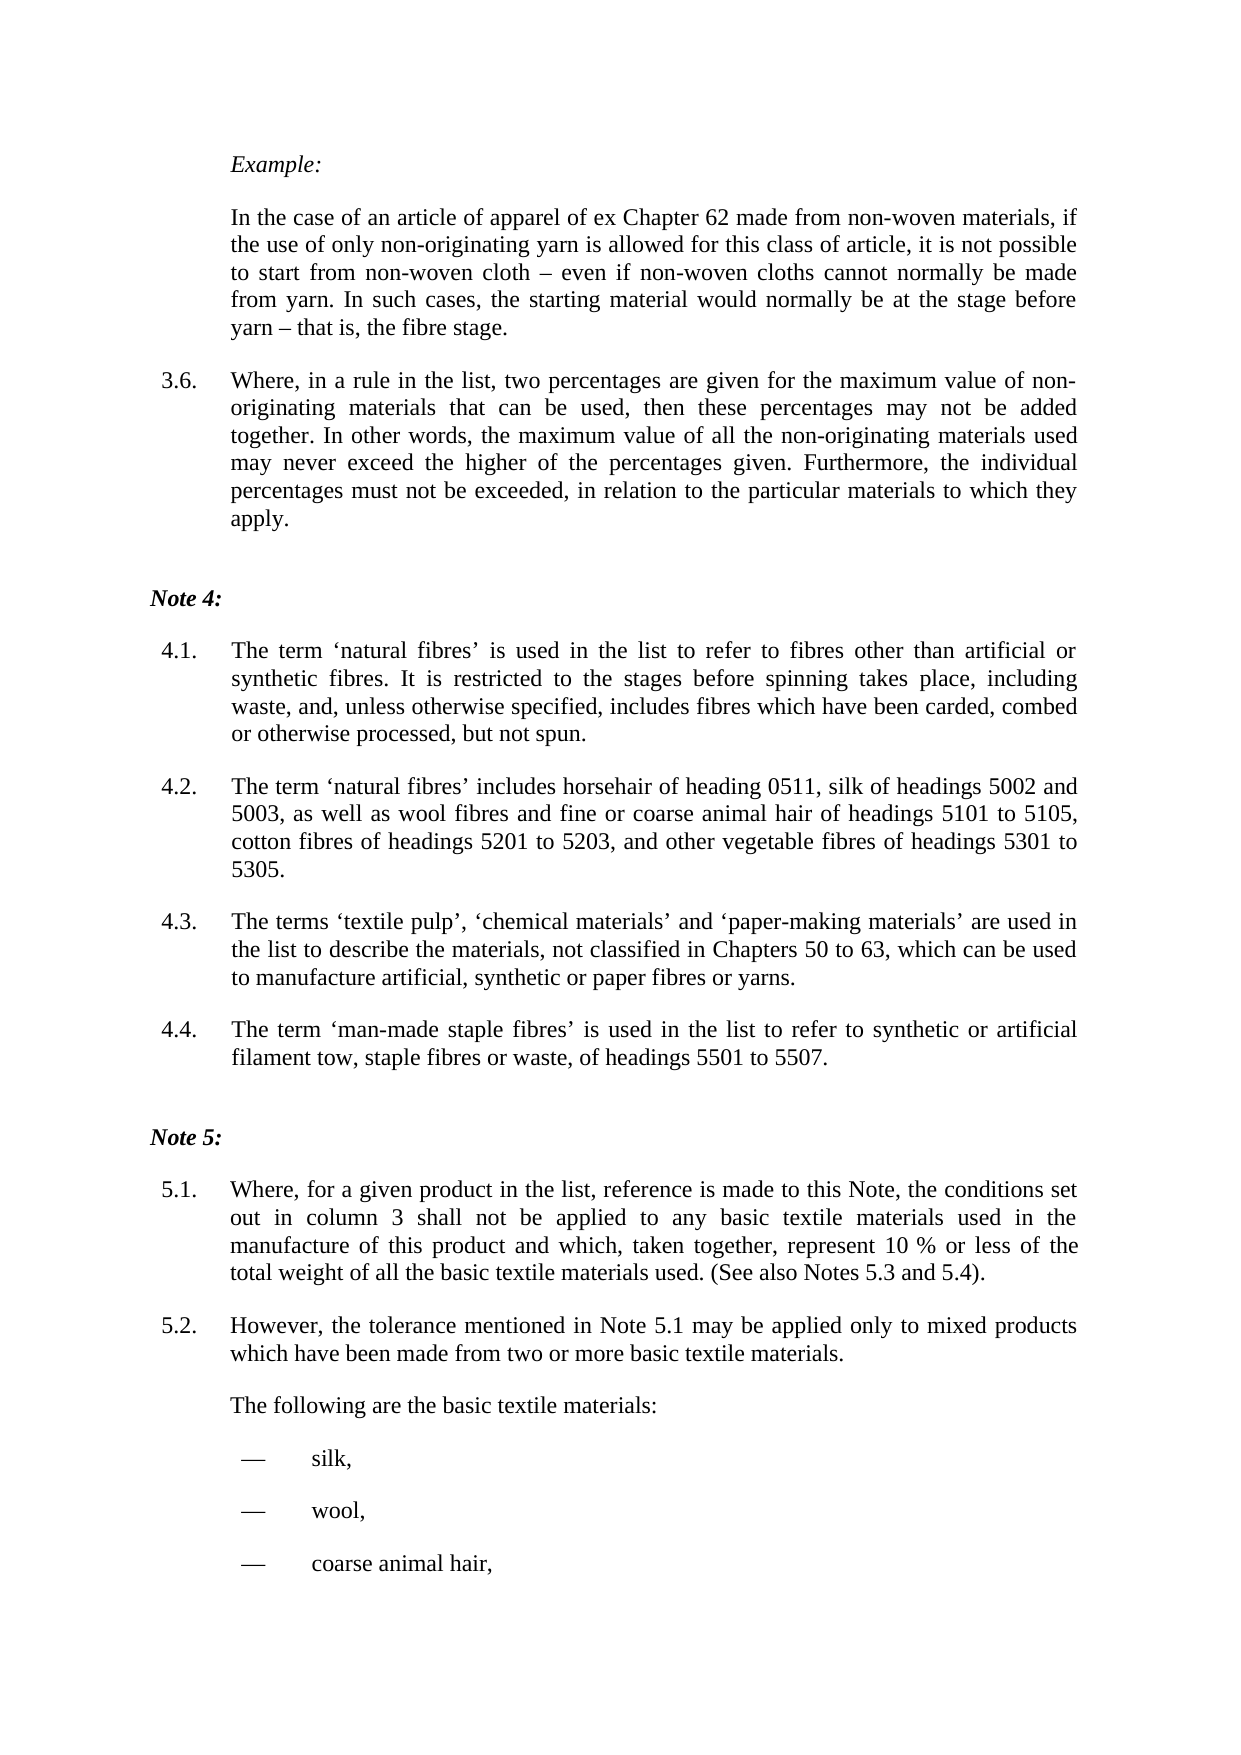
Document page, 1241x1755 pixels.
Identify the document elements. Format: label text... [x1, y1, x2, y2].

table_cell 3.6. [150, 366, 219, 556]
table_cell The terms ‘textile pulp’, ‘chemical materials’ and ‘paper-making materials’ are used in the list to describe the materials, not classified in Chapters 50 to 63, which can be used to manufacture artificial, synthetic or paper fibres or yarns. [220, 907, 1090, 1015]
table_cell 4.2. [150, 772, 220, 907]
table_cell 4.3. [150, 907, 220, 1015]
table_header The term ‘natural fibres’ is used in the list to refer to fibres other than artificial or synthetic fibres. It is restricted to the stages before spinning takes place, including waste, and, unless otherwise specified, includes fibres which have been carded, combed or otherwise processed, but not spun. [220, 636, 1090, 772]
text Note 4: [150, 584, 1090, 611]
table_header silk, [300, 1444, 1079, 1496]
table_header — [230, 1444, 300, 1496]
table_cell The term ‘natural fibres’ includes horsehair of heading 0511, silk of headings 5002 and 5003, as well as wool fibres and fine or coarse animal hair of headings 5101 to 5105, cotton fibres of headings 5201 to 5203, and other vegetable fibres of headings 5301 to 5305. [220, 772, 1090, 907]
table_cell — [230, 1549, 300, 1602]
table_header 4.1. [150, 636, 220, 772]
table_cell However, the tolerance mentioned in Note 5.1 may be applied only to mixed products which have been made from two or more basic textile materials. The following are the basic textile materials: [219, 1311, 1090, 1602]
table_header Where, for a given product in the list, reference is made to this Note, the conditions set out in column 3 shall not be applied to any basic textile materials used in the manufacture of this product and which, taken together, represent 10 % or less of the total weight of all the basic textile materials used. (See also Notes 5.3 and 5.4). [219, 1176, 1090, 1311]
table_cell Where, in a rule in the list, two percentages are given for the maximum value of non-originating materials that can be used, then these percentages may not be added together. In other words, the maximum value of all the non-originating materials used may never exceed the higher of the percentages given. Furthermore, the individual percentages must not be exceeded, in relation to the particular materials to which they apply. [219, 366, 1090, 556]
table_cell [150, 150, 219, 366]
table_cell The term ‘man-made staple fibres’ is used in the list to refer to synthetic or artificial filament tow, staple fibres or waste, of headings 5501 to 5507. [220, 1015, 1090, 1095]
text Note 5: [150, 1123, 1090, 1151]
table_header 5.1. [150, 1176, 218, 1311]
table_cell wool, [300, 1496, 1079, 1549]
table_cell coarse animal hair, [300, 1549, 1079, 1602]
table_cell 5.2. [150, 1311, 218, 1602]
table_cell 4.4. [150, 1015, 220, 1095]
table_cell — [230, 1496, 300, 1549]
table_cell Example: In the case of an article of apparel of ex Chapter 62 made from non-woven materials, if the use of only non-originating yarn is allowed for this class of article, it is not possible to start from non-woven cloth – even if non-woven cloths cannot normally be made from yarn. In such cases, the starting material would normally be at the stage before yarn – that is, the fibre stage. [219, 150, 1090, 366]
